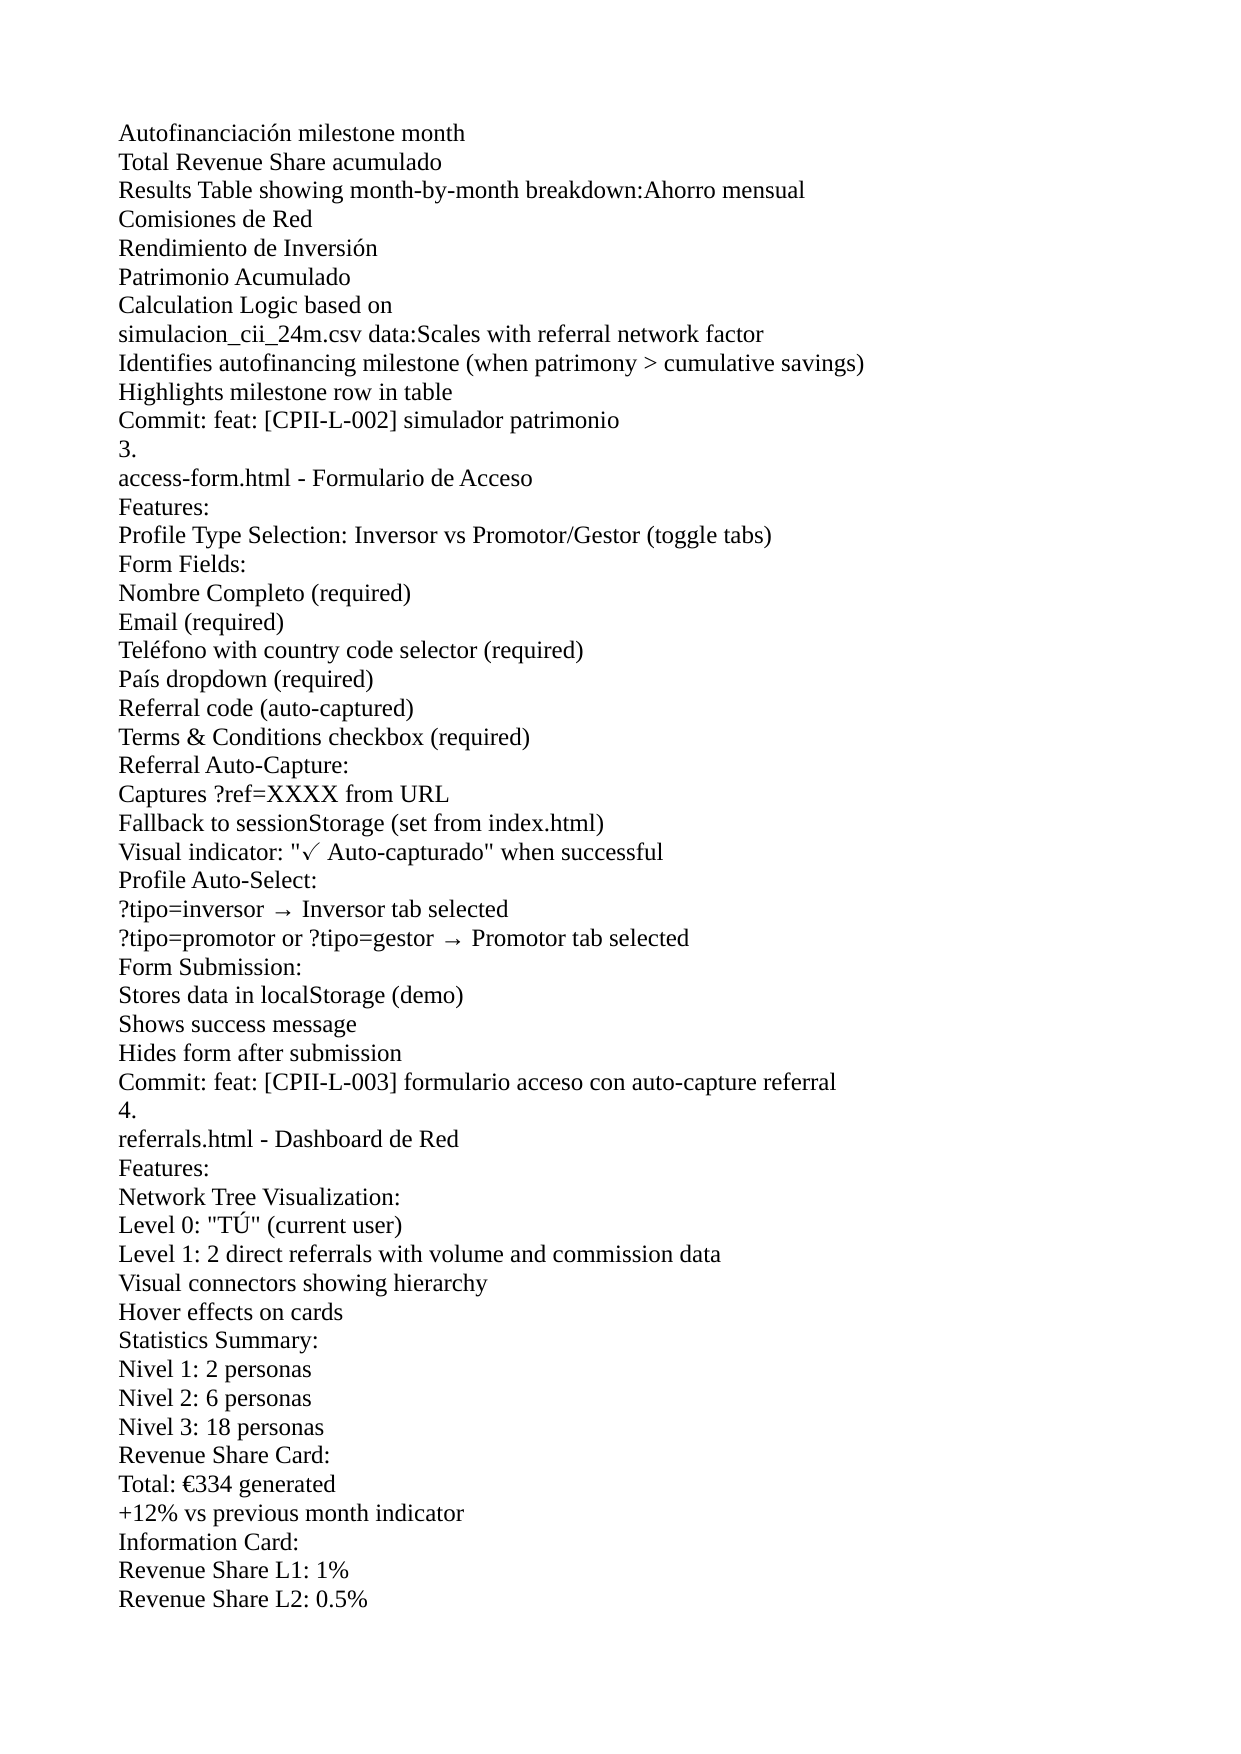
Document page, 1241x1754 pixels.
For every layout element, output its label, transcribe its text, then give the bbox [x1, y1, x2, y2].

table_cell Autofinanciación milestone month Total Revenue Share acumulado Results Table showing month-by-month breakdown:Ahorro mensual Comisiones de Red Rendimiento de Inversión Patrimonio Acumulado Calculation Logic based on simulacion_cii_24m.csv data:Scales with referral network factor Identifies autofinancing milestone (when patrimony > cumulative savings) Highlights milestone row in table Commit: feat: [CPII-L-002] simulador patrimonio 3. access-form.html - Formulario de Acceso Features: Profile Type Selection: Inversor vs Promotor/Gestor (toggle tabs) Form Fields: Nombre Completo (required) Email (required) Teléfono with country code selector (required) País dropdown (required) Referral code (auto-captured) Terms & Conditions checkbox (required) Referral Auto-Capture: Captures ?ref=XXXX from URL Fallback to sessionStorage (set from index.html) Visual indicator: "✓ Auto-capturado" when successful Profile Auto-Select: ?tipo=inversor → Inversor tab selected ?tipo=promotor or ?tipo=gestor → Promotor tab selected Form Submission: Stores data in localStorage (demo) Shows success message Hides form after submission Commit: feat: [CPII-L-003] formulario acceso con auto-capture referral 4. referrals.html - Dashboard de Red Features: Network Tree Visualization: Level 0: "TÚ" (current user) Level 1: 2 direct referrals with volume and commission data Visual connectors showing hierarchy Hover effects on cards Statistics Summary: Nivel 1: 2 personas Nivel 2: 6 personas Nivel 3: 18 personas Revenue Share Card: Total: €334 generated +12% vs previous month indicator Information Card: Revenue Share L1: 1% Revenue Share L2: 0.5% [118, 118, 1122, 1613]
